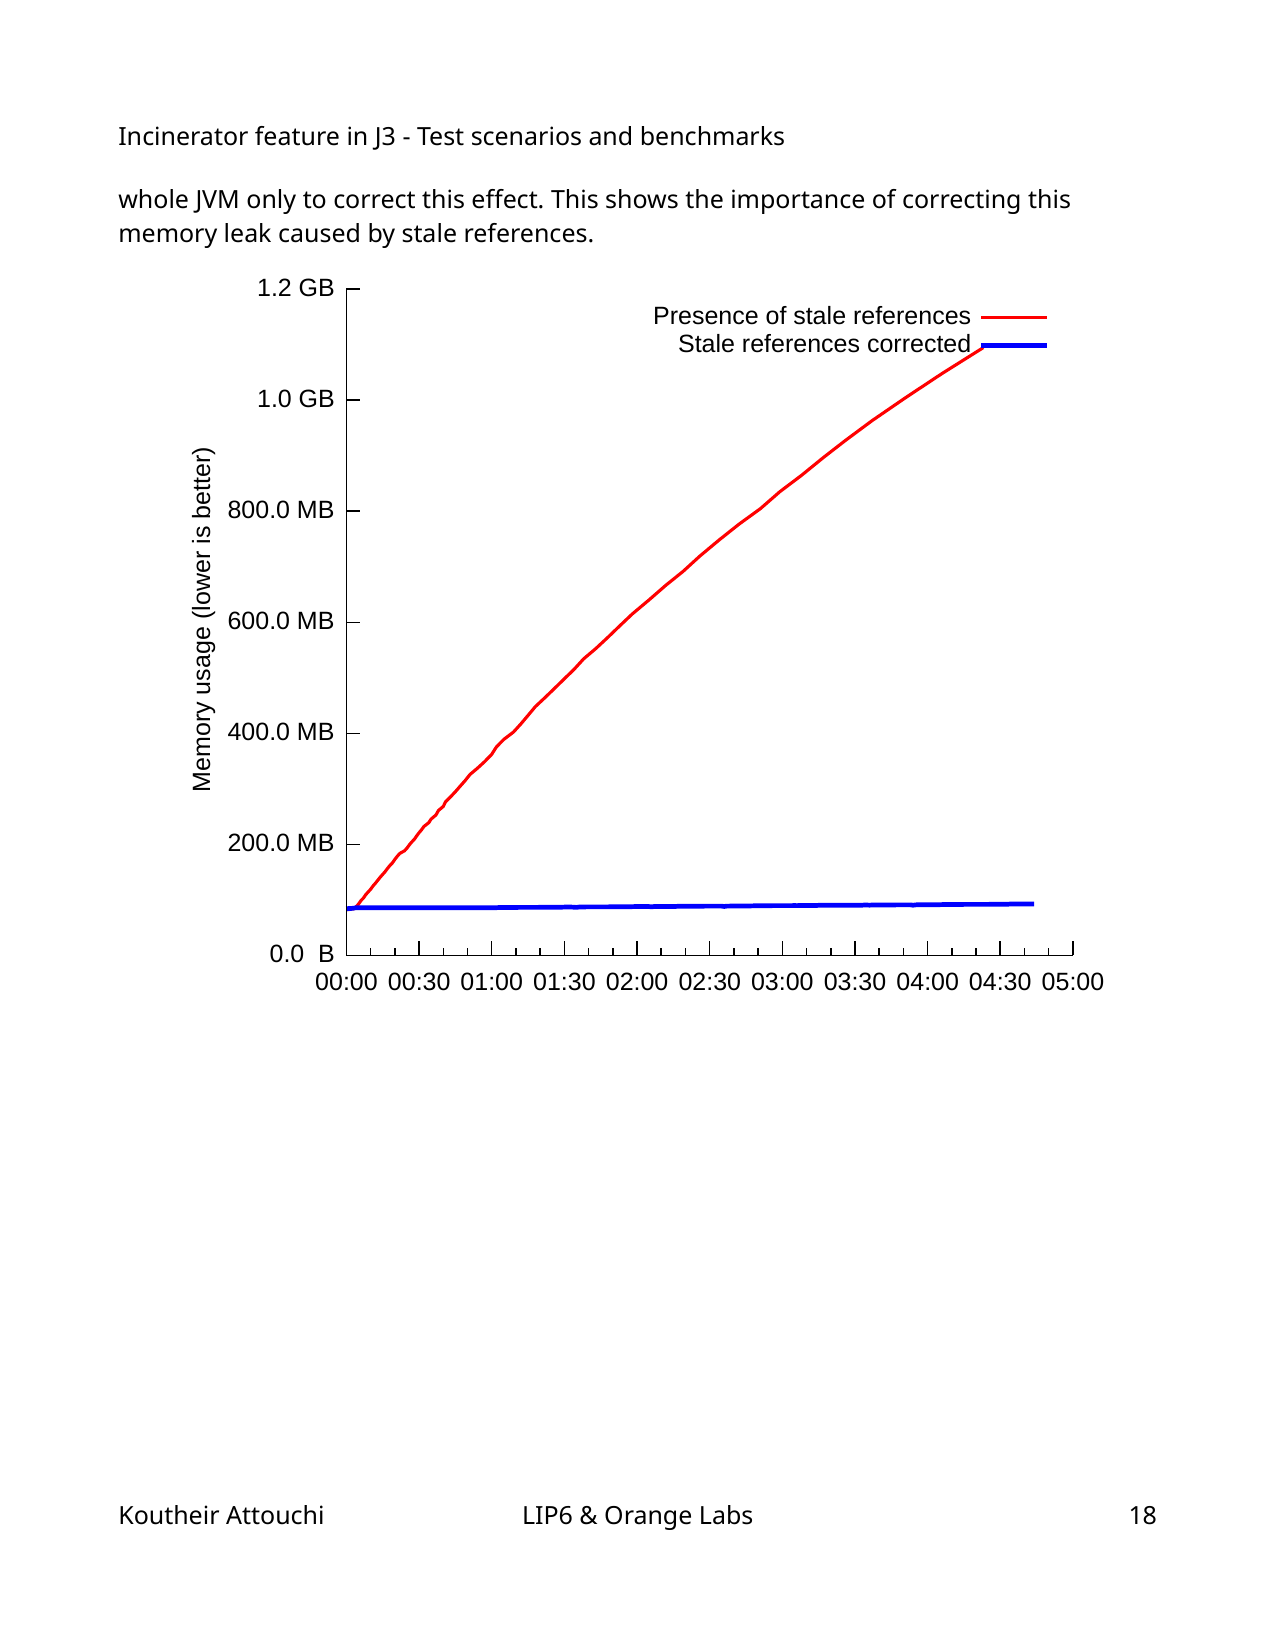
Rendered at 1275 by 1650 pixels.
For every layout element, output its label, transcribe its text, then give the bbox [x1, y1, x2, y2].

text whole JVM only to correct this effect. This shows the importance of correcting this memory leak caused by stale references. [118, 182, 1157, 250]
